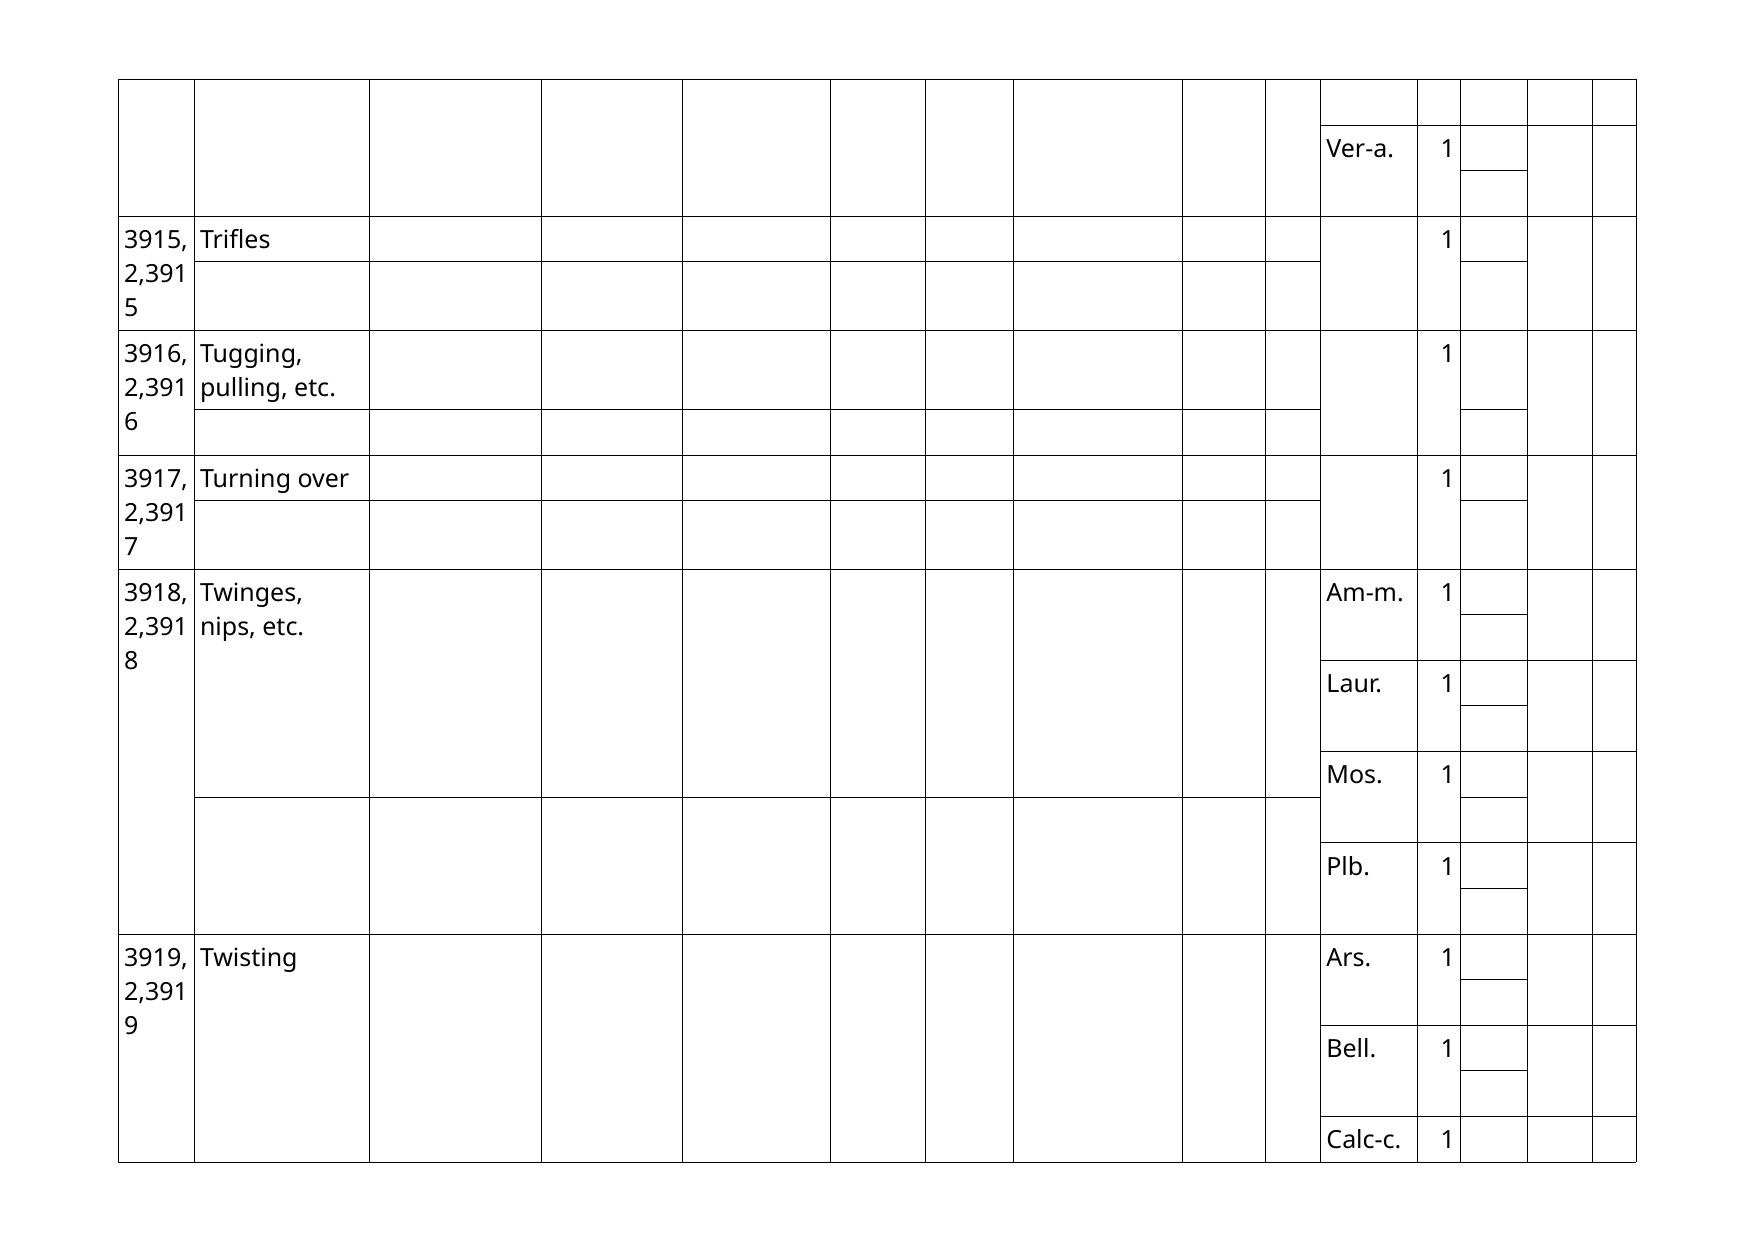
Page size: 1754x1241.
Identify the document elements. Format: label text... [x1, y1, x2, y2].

table_cell [1593, 843, 1636, 933]
table_cell [1461, 501, 1527, 568]
table_cell Twinges, nips, etc. [195, 570, 369, 797]
table_cell [370, 798, 541, 933]
table_cell [370, 935, 541, 1162]
table_cell [1593, 1026, 1636, 1116]
table_cell [1014, 501, 1182, 568]
table_cell [542, 217, 682, 261]
table_cell Ars. [1321, 935, 1417, 1025]
table_cell [1593, 752, 1636, 842]
table_cell 1 [1418, 217, 1460, 329]
table_cell [1183, 410, 1265, 455]
table_cell [683, 80, 830, 216]
table_cell 1 [1418, 570, 1460, 660]
table_cell [1593, 331, 1636, 455]
table_cell [195, 410, 369, 455]
table_cell [195, 262, 369, 329]
table_cell [1461, 706, 1527, 751]
table_cell [831, 217, 925, 261]
table_cell [1183, 570, 1265, 797]
table_cell [1321, 331, 1417, 455]
table_cell [831, 262, 925, 329]
table_cell [683, 501, 830, 568]
table_cell 1 [1418, 1026, 1460, 1116]
table_cell [926, 262, 1013, 329]
table_cell [1266, 798, 1320, 933]
table_cell [1014, 410, 1182, 455]
table_cell [1528, 843, 1592, 933]
table_cell [1593, 661, 1636, 751]
table_cell [1461, 843, 1527, 888]
table_cell [370, 262, 541, 329]
table_cell [1418, 80, 1460, 124]
table_cell 1 [1418, 661, 1460, 751]
table_cell [1461, 171, 1527, 216]
table_cell [542, 410, 682, 455]
table_cell Tugging, pulling, etc. [195, 331, 369, 409]
table_cell [1528, 456, 1592, 568]
table_cell [1461, 410, 1527, 455]
table_cell [1461, 456, 1527, 500]
table_cell [1593, 1117, 1636, 1162]
table_cell [926, 331, 1013, 409]
table_cell [831, 80, 925, 216]
table_cell [370, 570, 541, 797]
table_cell [1593, 217, 1636, 329]
table_cell [195, 80, 369, 216]
table_cell [1014, 935, 1182, 1162]
table_cell [831, 456, 925, 500]
table_cell Mos. [1321, 752, 1417, 842]
table_cell Twisting [195, 935, 369, 1162]
table_cell [1461, 935, 1527, 979]
table_cell [1321, 217, 1417, 329]
table_cell [1183, 456, 1265, 500]
table_cell [1461, 126, 1527, 170]
table_cell [1183, 331, 1265, 409]
table_cell [1183, 935, 1265, 1162]
table_cell [1528, 1117, 1592, 1162]
table_cell [683, 410, 830, 455]
table_cell [1593, 126, 1636, 216]
table_cell [1461, 615, 1527, 660]
table_cell [1461, 1117, 1527, 1162]
table_cell [683, 798, 830, 933]
table_cell [926, 410, 1013, 455]
table_cell 3917,2,3917 [119, 456, 194, 568]
table_cell [683, 456, 830, 500]
table_cell [119, 80, 194, 216]
table_cell [1014, 262, 1182, 329]
table_cell [1528, 1026, 1592, 1116]
table_cell [542, 570, 682, 797]
table_cell [1461, 661, 1527, 705]
table_cell [926, 456, 1013, 500]
table_cell [542, 798, 682, 933]
table_cell Laur. [1321, 661, 1417, 751]
table_cell 3918,2,3918 [119, 570, 194, 933]
table_cell [1528, 126, 1592, 216]
table_cell [831, 570, 925, 797]
table_cell [1461, 798, 1527, 842]
table_cell [370, 217, 541, 261]
table_cell [831, 501, 925, 568]
table_cell [1528, 935, 1592, 1025]
table_cell [1528, 661, 1592, 751]
table_cell [1461, 80, 1527, 124]
table_cell [1528, 752, 1592, 842]
table_cell [683, 217, 830, 261]
table_cell 3915,2,3915 [119, 217, 194, 329]
table_cell [1266, 501, 1320, 568]
table_cell [370, 410, 541, 455]
table_cell [370, 331, 541, 409]
table_cell [1014, 798, 1182, 933]
table_cell [683, 935, 830, 1162]
table_cell Bell. [1321, 1026, 1417, 1116]
table_cell [1183, 501, 1265, 568]
table_cell [1266, 80, 1320, 216]
table_cell [926, 501, 1013, 568]
table_cell 3919,2,3919 [119, 935, 194, 1162]
table_cell [926, 80, 1013, 216]
table_cell [1014, 217, 1182, 261]
table_cell [683, 331, 830, 409]
table_cell 1 [1418, 331, 1460, 455]
table_cell [542, 80, 682, 216]
table_cell [1266, 331, 1320, 409]
table_cell 1 [1418, 935, 1460, 1025]
table_cell [1266, 935, 1320, 1162]
table_cell [1528, 217, 1592, 329]
table_cell 3916,2,3916 [119, 331, 194, 455]
table_cell [926, 217, 1013, 261]
table_cell [542, 262, 682, 329]
table_cell 1 [1418, 126, 1460, 216]
table_cell [1461, 217, 1527, 261]
table_cell [1461, 331, 1527, 409]
table_cell [831, 410, 925, 455]
table_cell [1461, 889, 1527, 933]
table_cell [1528, 331, 1592, 455]
table_cell [1593, 935, 1636, 1025]
table_cell [1321, 456, 1417, 568]
table_cell [1461, 262, 1527, 329]
table_cell 1 [1418, 752, 1460, 842]
table_cell [926, 935, 1013, 1162]
table_cell [1183, 80, 1265, 216]
table_cell [1593, 80, 1636, 124]
table_cell [542, 331, 682, 409]
table_cell [1461, 1026, 1527, 1070]
table_cell [1014, 456, 1182, 500]
table_cell Ver-a. [1321, 126, 1417, 216]
table_cell [926, 798, 1013, 933]
table_cell [542, 456, 682, 500]
table_cell [195, 501, 369, 568]
table_cell [1528, 570, 1592, 660]
table_cell [370, 80, 541, 216]
table_cell [1266, 570, 1320, 797]
table_cell [683, 570, 830, 797]
table_cell [1183, 262, 1265, 329]
table_cell [1266, 410, 1320, 455]
table_cell [1183, 798, 1265, 933]
table_cell [542, 935, 682, 1162]
table_cell Turning over [195, 456, 369, 500]
table_cell [1266, 262, 1320, 329]
table_cell [1593, 456, 1636, 568]
table_cell [1461, 1071, 1527, 1116]
table_cell [1461, 570, 1527, 614]
table_cell [1014, 331, 1182, 409]
table_cell Plb. [1321, 843, 1417, 933]
table_cell [1593, 570, 1636, 660]
table_cell [683, 262, 830, 329]
table_cell [1528, 80, 1592, 124]
table_cell [1266, 217, 1320, 261]
table_cell Calc-c. [1321, 1117, 1417, 1162]
table_cell [1461, 980, 1527, 1025]
table_cell [831, 935, 925, 1162]
table_cell [1461, 752, 1527, 797]
table_cell [542, 501, 682, 568]
table_cell [370, 456, 541, 500]
table_cell [1266, 456, 1320, 500]
table_cell Trifles [195, 217, 369, 261]
table_cell 1 [1418, 843, 1460, 933]
table_cell [1321, 80, 1417, 124]
table_cell [831, 798, 925, 933]
table_cell 1 [1418, 1117, 1460, 1162]
table_cell [1183, 217, 1265, 261]
table_cell [1014, 570, 1182, 797]
table_cell [926, 570, 1013, 797]
table_cell [1014, 80, 1182, 216]
table_cell [831, 331, 925, 409]
table_cell Am-m. [1321, 570, 1417, 660]
table_cell 1 [1418, 456, 1460, 568]
table_cell [195, 798, 369, 933]
table_cell [370, 501, 541, 568]
